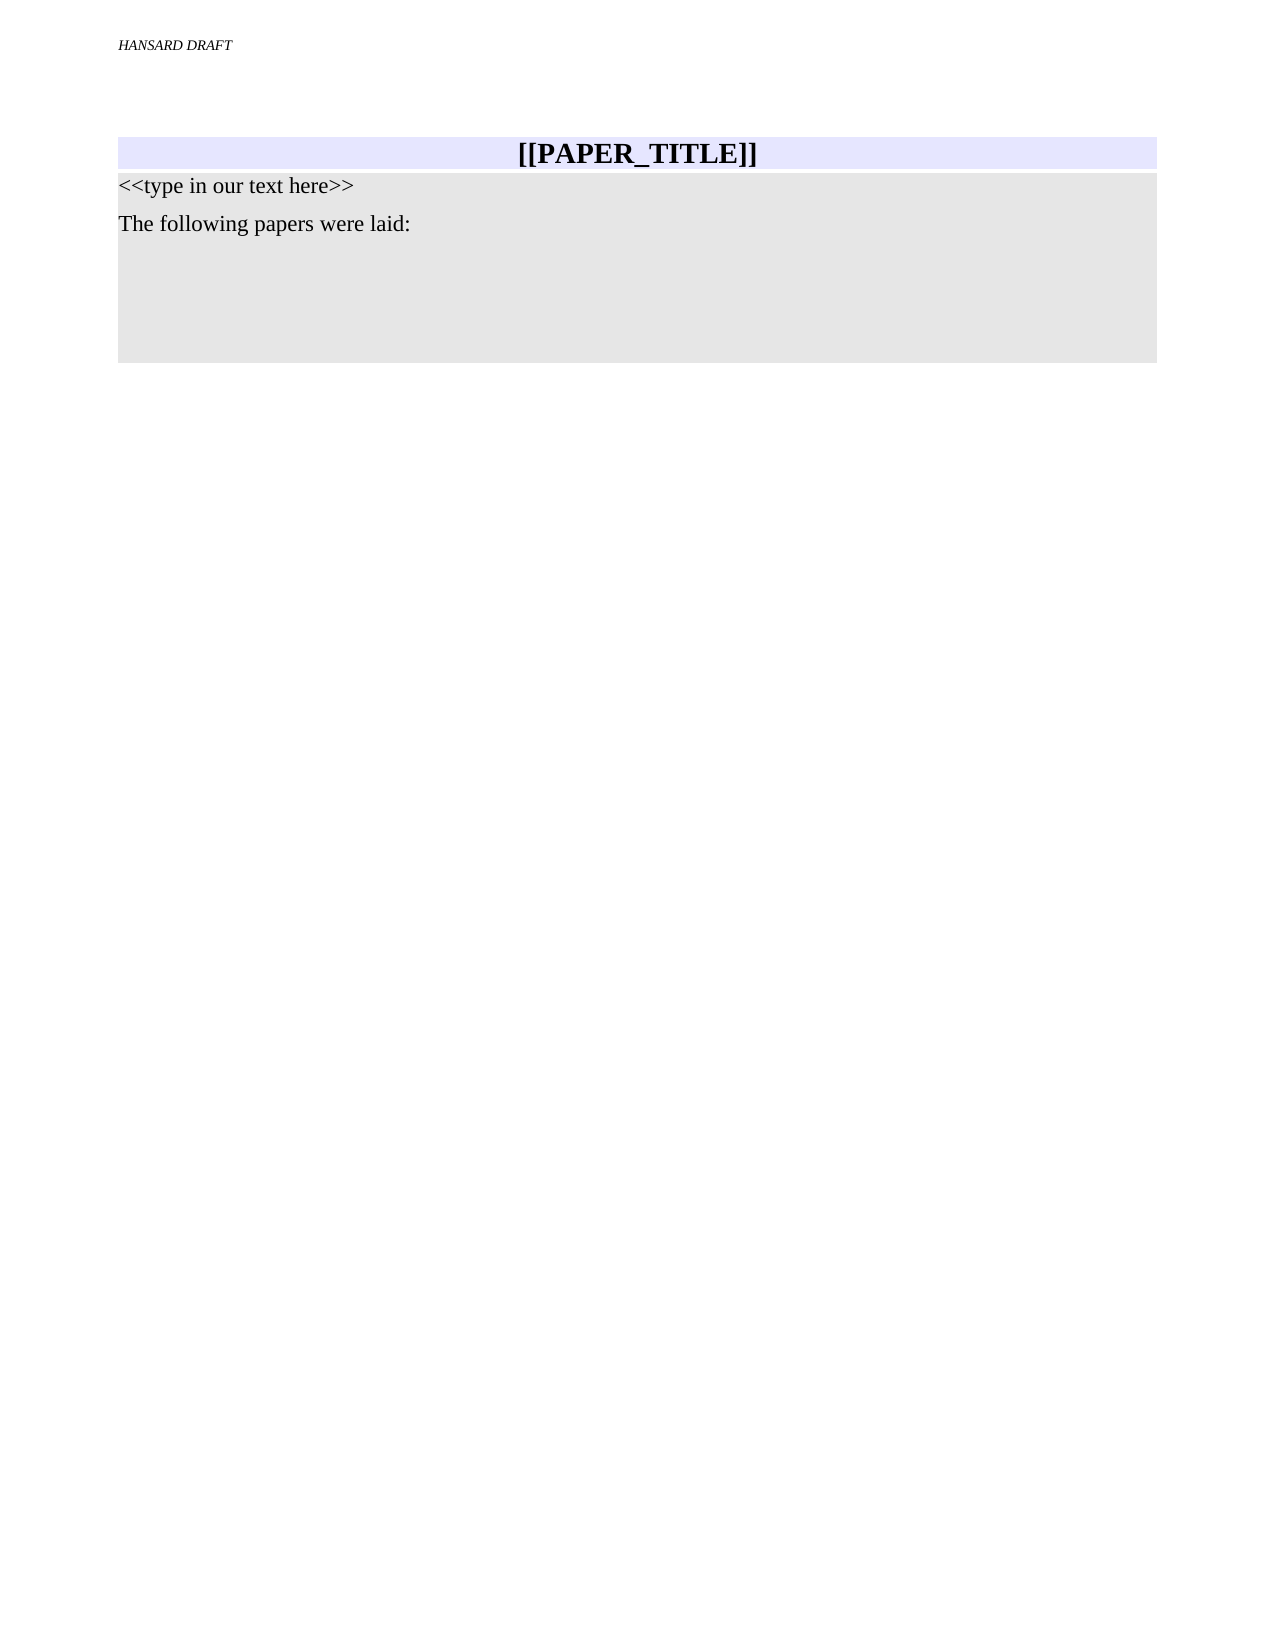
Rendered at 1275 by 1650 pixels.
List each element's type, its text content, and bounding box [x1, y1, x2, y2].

subtitle <<type in our text here>> [118, 173, 1157, 198]
subtitle [[PAPER_TITLE]] [118, 137, 1157, 169]
subtitle The following papers were laid: [118, 211, 1157, 287]
